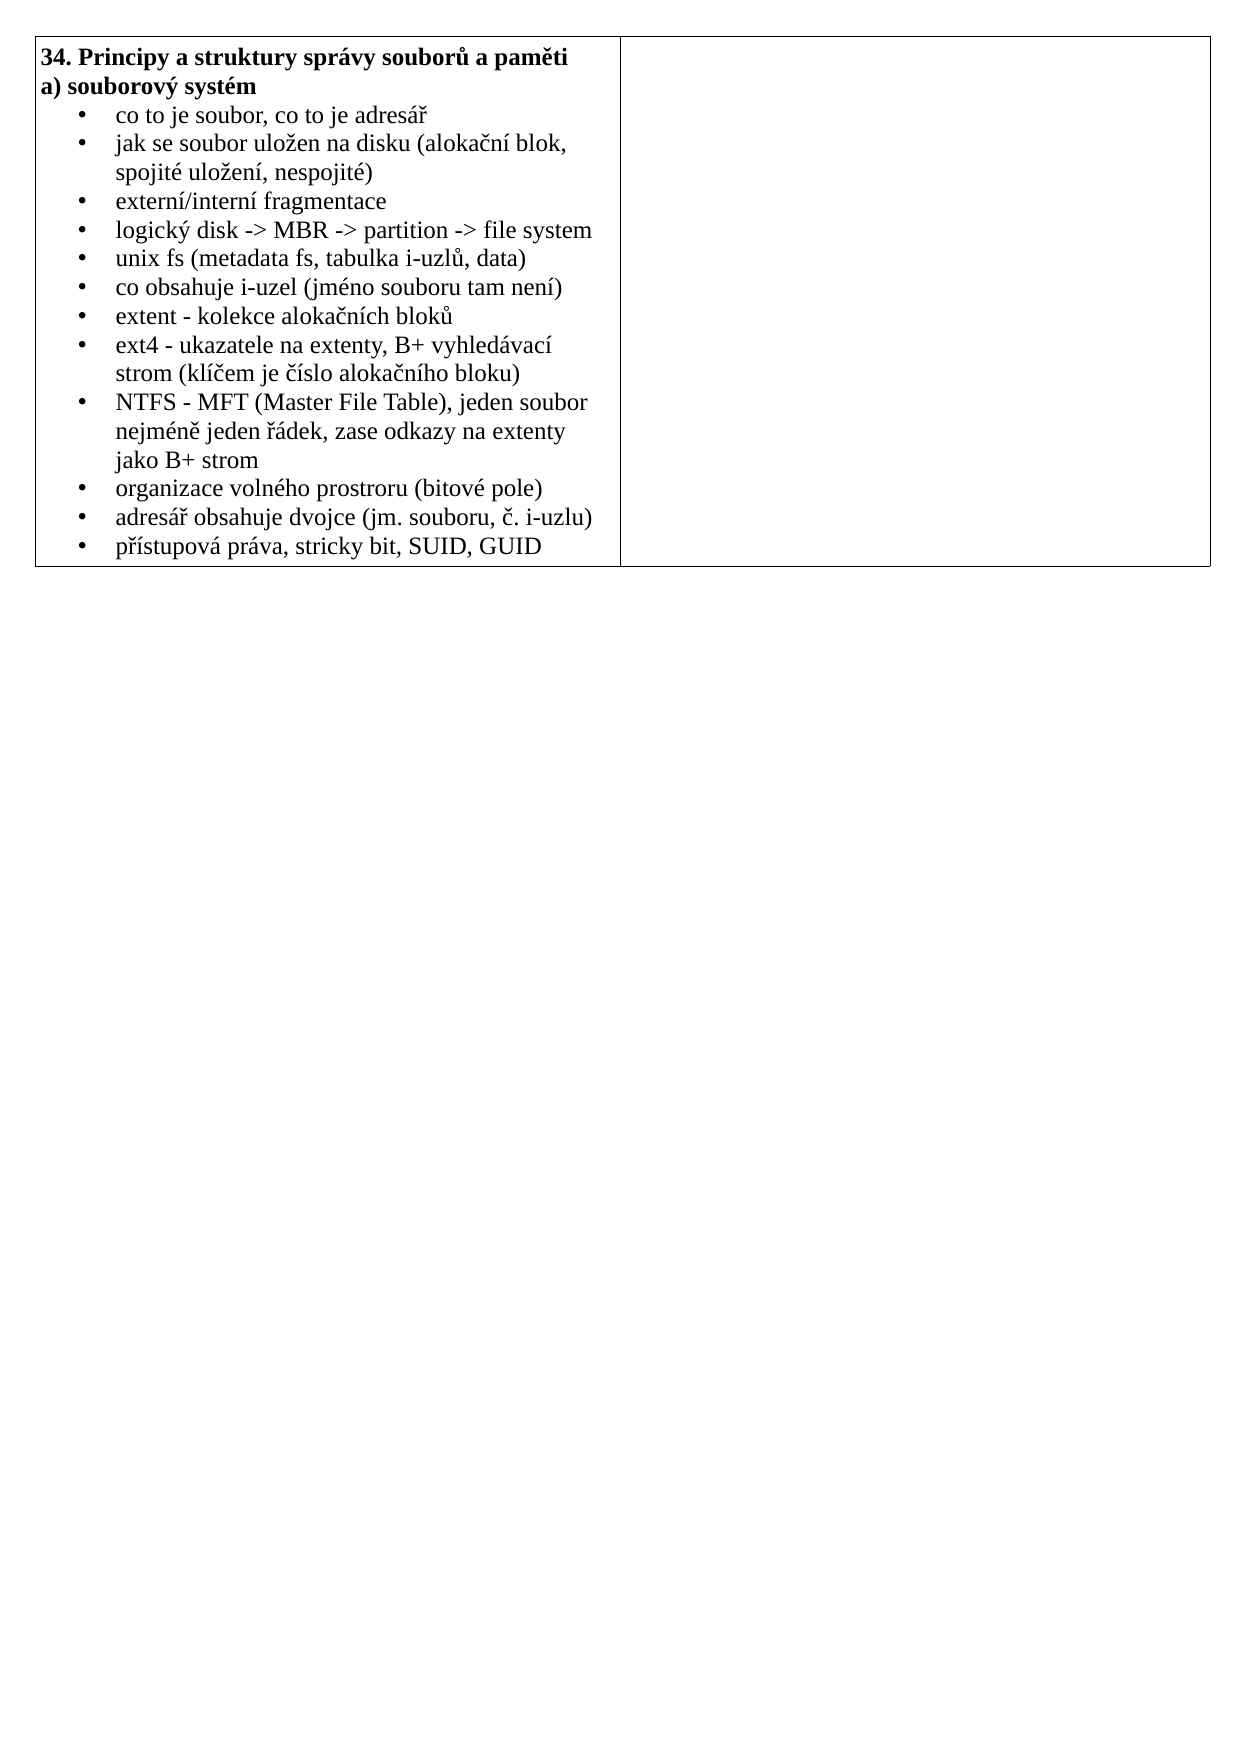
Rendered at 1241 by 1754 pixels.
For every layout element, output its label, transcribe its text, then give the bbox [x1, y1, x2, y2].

table_header 34. Principy a struktury správy souborů a paměti a) souborový systém co to je soubor, co to je adresář jak se soubor uložen na disku (alokační blok, spojité uložení, nespojité) externí/interní fragmentace logický disk -> MBR -> partition -> file system unix fs (metadata fs, tabulka i-uzlů, data) co obsahuje i-uzel (jméno souboru tam není) extent - kolekce alokačních bloků ext4 - ukazatele na extenty, B+ vyhledávací strom (klíčem je číslo alokačního bloku) NTFS - MFT (Master File Table), jeden soubor nejméně jeden řádek, zase odkazy na extenty jako B+ strom organizace volného prostroru (bitové pole) adresář obsahuje dvojce (jm. souboru, č. i-uzlu) přístupová práva, stricky bit, SUID, GUID [36, 37, 620, 566]
table_header [621, 37, 1210, 566]
